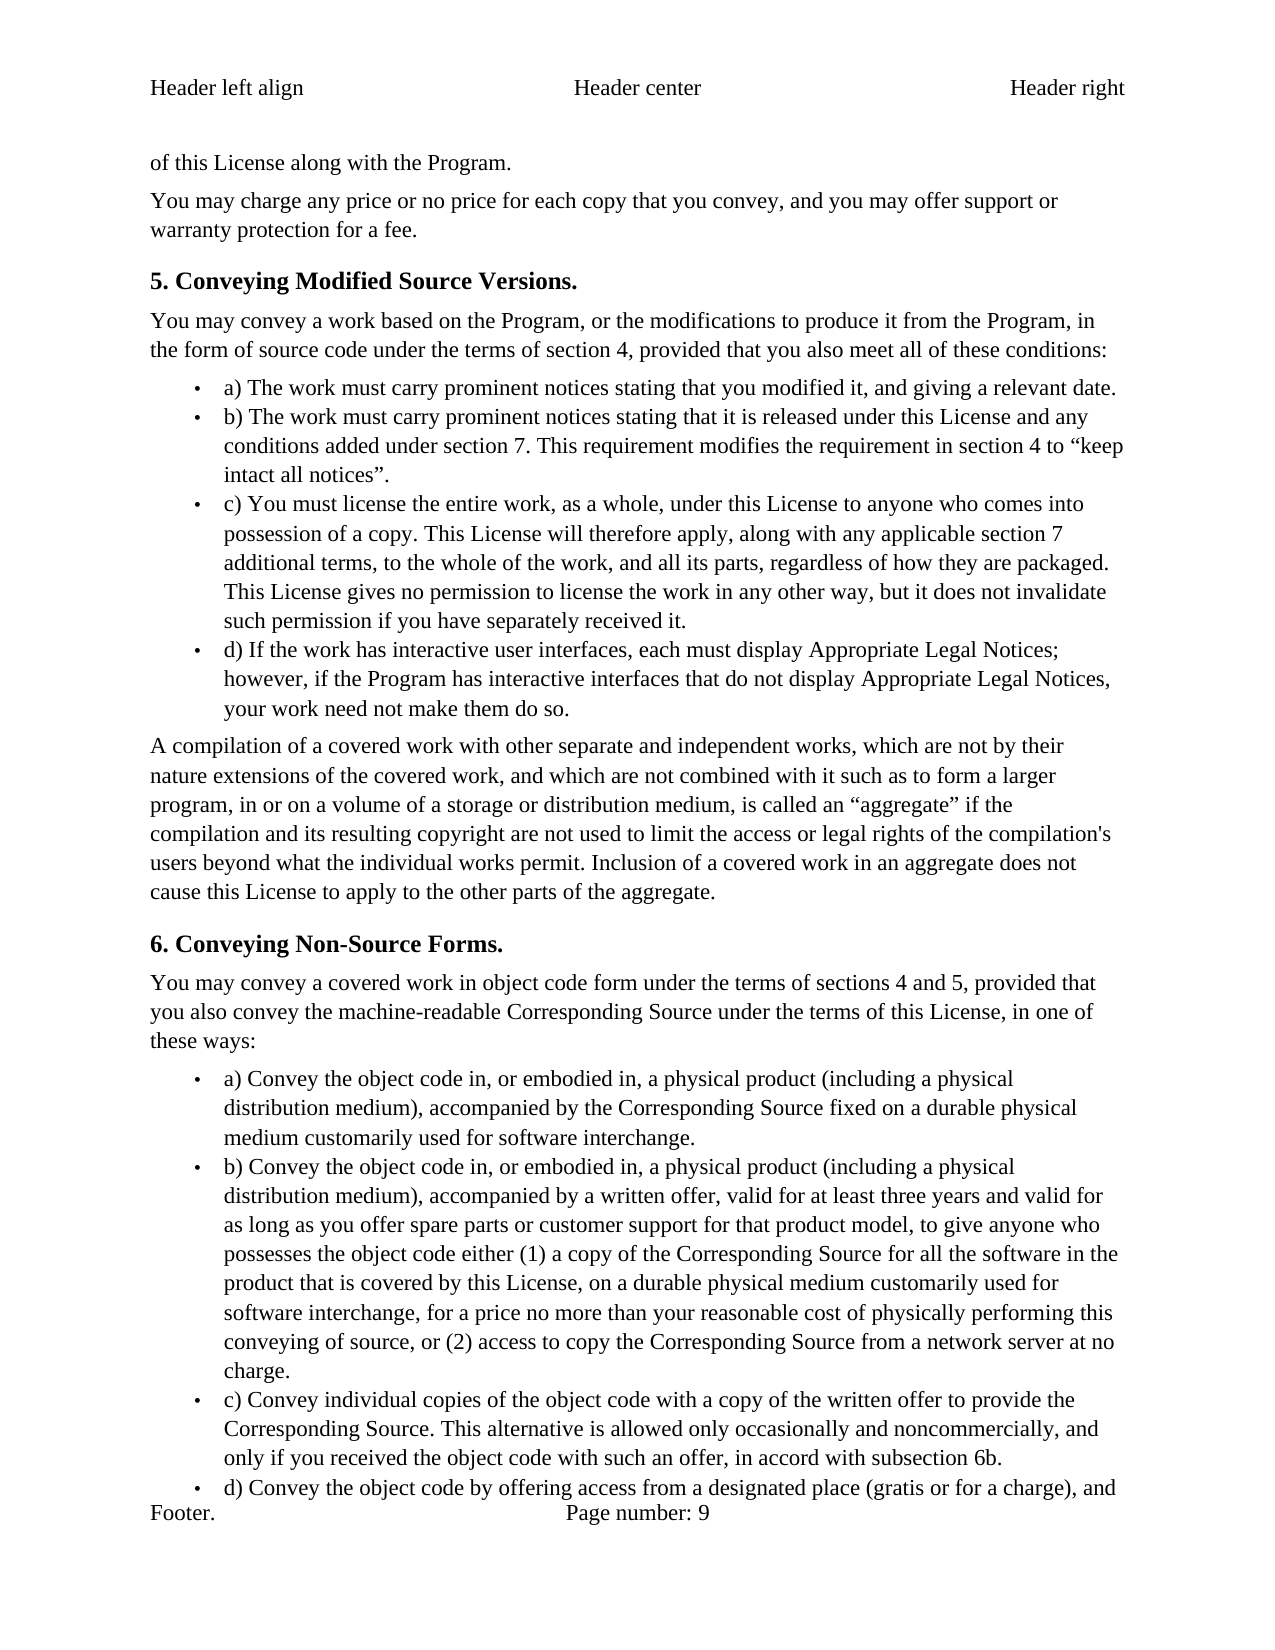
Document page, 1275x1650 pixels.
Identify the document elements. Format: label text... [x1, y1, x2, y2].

subtitle 5. Conveying Modified Source Versions. [150, 267, 1125, 295]
list a) Convey the object code in, or embodied in, a physical product (including a physical distribution medium), accompanied by the Corresponding Source fixed on a durable physical medium customarily used for software interchange. [194, 1066, 1125, 1150]
text You may charge any price or no price for each copy that you convey, and you may offer support or warranty protection for a fee. [150, 188, 1125, 242]
subtitle 6. Conveying Non-Source Forms. [150, 930, 1125, 957]
text A compilation of a covered work with other separate and independent works, which are not by their nature extensions of the covered work, and which are not combined with it such as to form a larger program, in or on a volume of a storage or distribution medium, is called an “aggregate” if the compilation and its resulting copyright are not used to limit the access or legal rights of the compilation's users beyond what the individual works permit. Inclusion of a covered work in an aggregate does not cause this License to apply to the other parts of the aggregate. [150, 733, 1125, 905]
list b) The work must carry prominent notices stating that it is released under this License and any conditions added under section 7. This requirement modifies the requirement in section 4 to “keep intact all notices”. [194, 404, 1125, 488]
text You may convey a covered work in object code form under the terms of sections 4 and 5, provided that you also convey the machine-readable Corresponding Source under the terms of this License, in one of these ways: [150, 970, 1125, 1054]
list d) If the work has interactive user interfaces, each must display Appropriate Legal Notices; however, if the Program has interactive interfaces that do not display Appropriate Legal Notices, your work need not make them do so. [194, 637, 1125, 721]
list d) Convey the object code by offering access from a designated place (gratis or for a charge), and [194, 1474, 1125, 1500]
text You may convey a work based on the Program, or the modifications to produce it from the Program, in the form of source code under the terms of section 4, provided that you also meet all of these conditions: [150, 308, 1125, 362]
text of this License along with the Program. [150, 150, 1125, 175]
list a) The work must carry prominent notices stating that you modified it, and giving a relevant date. [194, 375, 1125, 400]
list b) Convey the object code in, or embodied in, a physical product (including a physical distribution medium), accompanied by a written offer, valid for at least three years and valid for as long as you offer spare parts or customer support for that product model, to give anyone who possesses the object code either (1) a copy of the Corresponding Source for all the software in the product that is covered by this License, on a durable physical medium customarily used for software interchange, for a price no more than your reasonable cost of physically performing this conveying of source, or (2) access to copy the Corresponding Source from a network server at no charge. [194, 1154, 1125, 1383]
list c) Convey individual copies of the object code with a copy of the written offer to provide the Corresponding Source. This alternative is allowed only occasionally and noncommercially, and only if you received the object code with such an offer, in accord with subsection 6b. [194, 1387, 1125, 1471]
list c) You must license the entire work, as a whole, under this License to anyone who comes into possession of a copy. This License will therefore apply, along with any applicable section 7 additional terms, to the whole of the work, and all its parts, regardless of how they are packaged. This License gives no permission to license the work in any other way, but it does not invalidate such permission if you have separately received it. [194, 491, 1125, 633]
